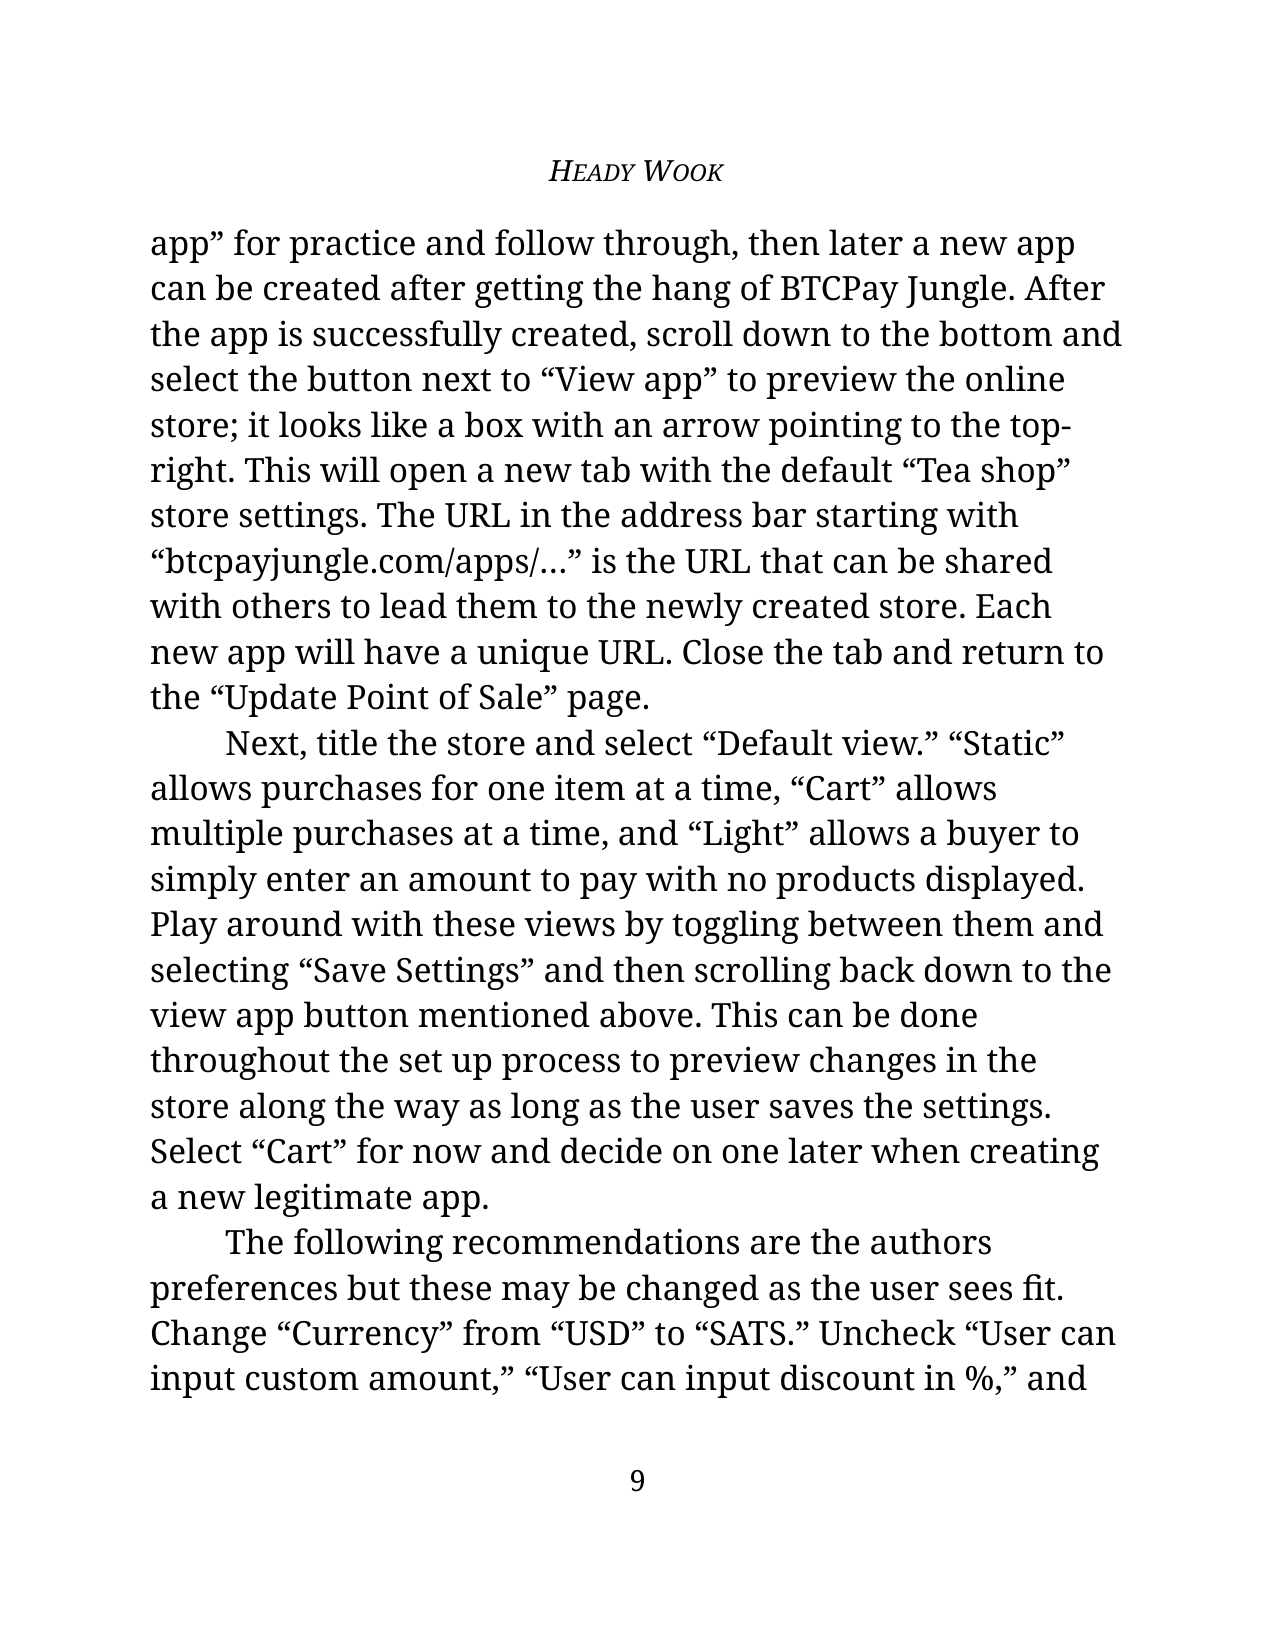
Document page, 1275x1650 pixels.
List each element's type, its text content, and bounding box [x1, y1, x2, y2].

text The following recommendations are the authors preferences but these may be changed as the user sees fit. Change “Currency” from “USD” to “SATS.” Uncheck “User can input custom amount,” “User can input discount in %,” and [150, 1219, 1125, 1401]
text app” for practice and follow through, then later a new app can be created after getting the hang of BTCPay Jungle. After the app is successfully created, scroll down to the bottom and select the button next to “View app” to preview the online store; it looks like a box with an arrow pointing to the top-right. This will open a new tab with the default “Tea shop” store settings. The URL in the address bar starting with “btcpayjungle.com/apps/…” is the URL that can be shared with others to lead them to the newly created store. Each new app will have a unique URL. Close the tab and return to the “Update Point of Sale” page. [150, 220, 1125, 719]
text Next, title the store and select “Default view.” “Static” allows purchases for one item at a time, “Cart” allows multiple purchases at a time, and “Light” allows a buyer to simply enter an amount to pay with no products displayed. Play around with these views by toggling between them and selecting “Save Settings” and then scrolling back down to the view app button mentioned above. This can be done throughout the set up process to preview changes in the store along the way as long as the user saves the settings. Select “Cart” for now and decide on one later when creating a new legitimate app. [150, 719, 1125, 1219]
